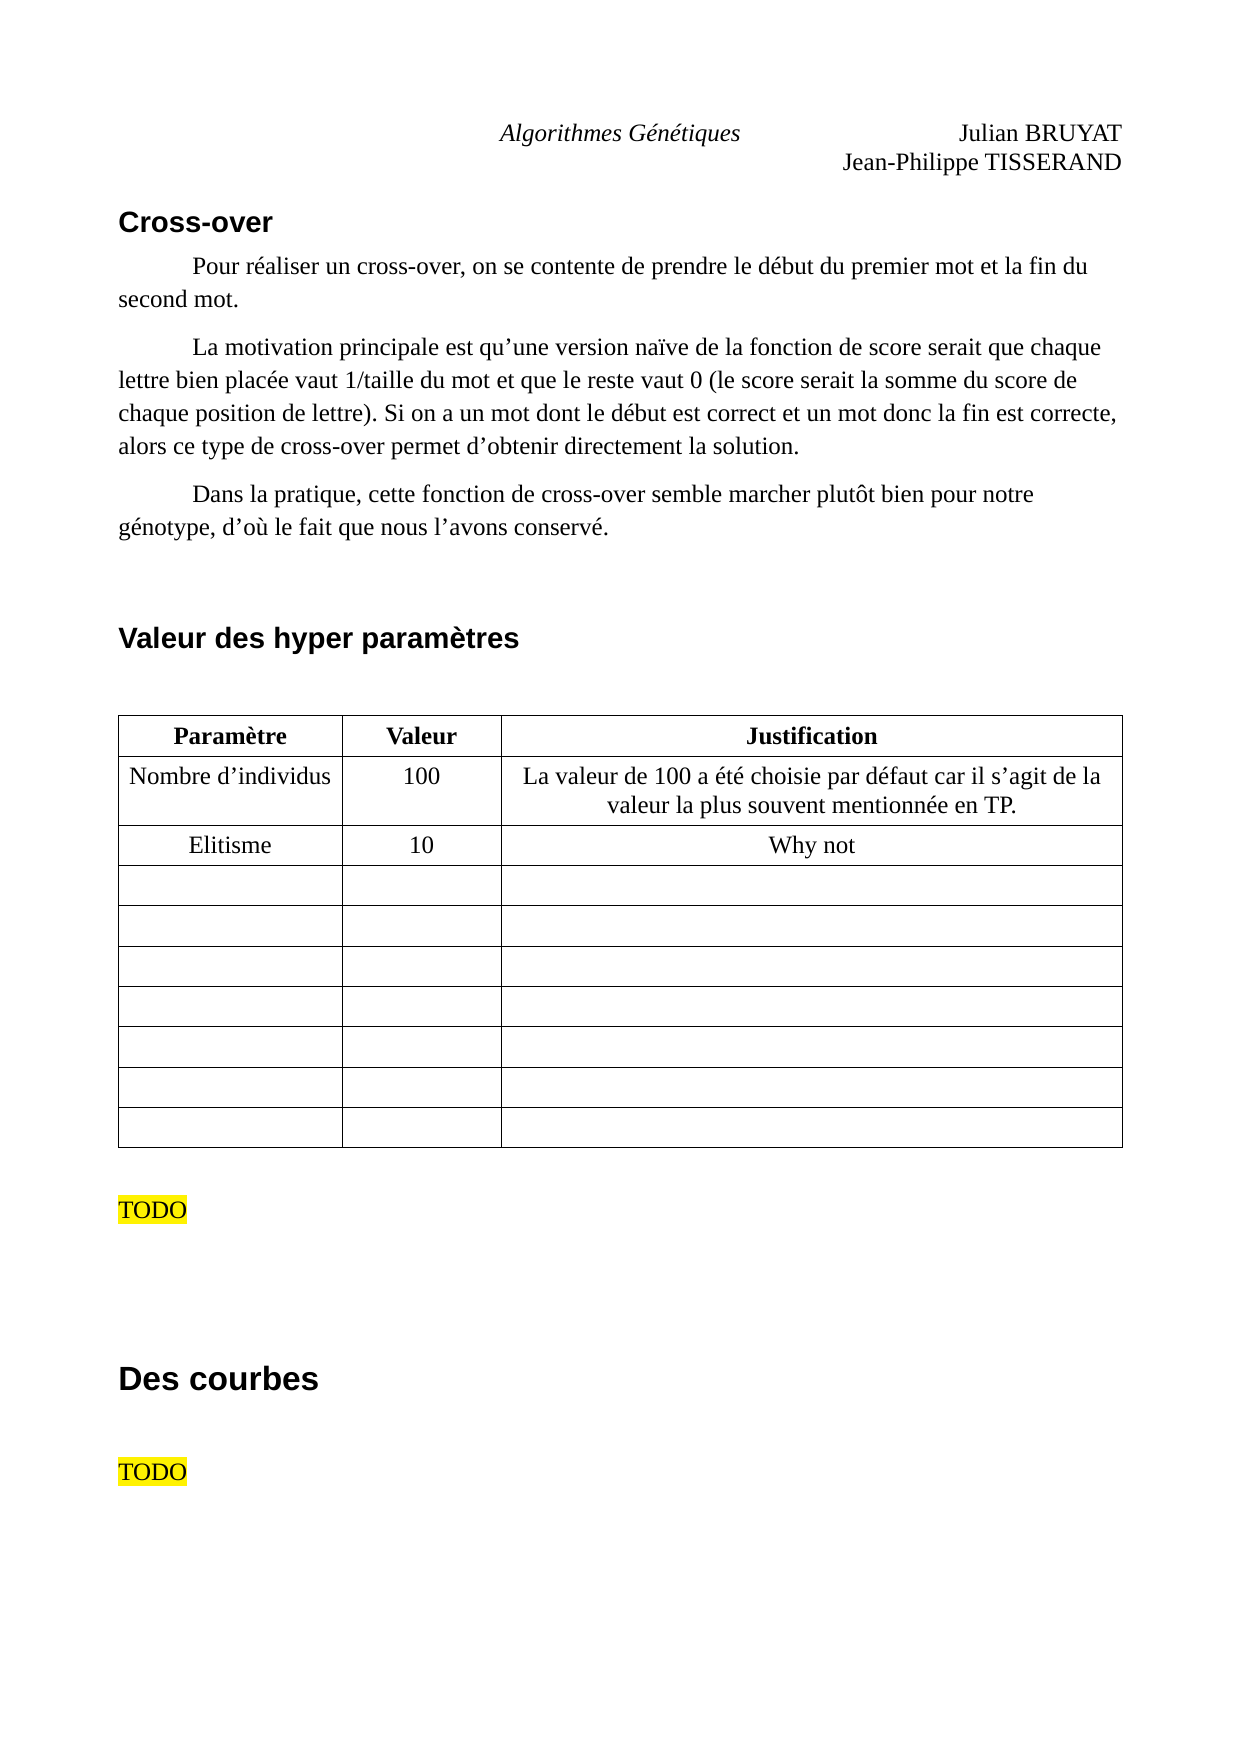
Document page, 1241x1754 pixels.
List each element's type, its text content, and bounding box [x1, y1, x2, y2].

table_cell [119, 1027, 342, 1067]
table_cell [343, 866, 501, 905]
table_cell [343, 906, 501, 946]
table_cell [343, 1108, 501, 1147]
table_cell [119, 1108, 342, 1147]
table_cell 10 [343, 826, 501, 865]
table_cell [119, 906, 342, 946]
table_cell Nombre d’individus [119, 757, 342, 825]
table_cell [119, 1068, 342, 1107]
table_cell [343, 987, 501, 1026]
text TODO [118, 1195, 1122, 1224]
table_cell [502, 947, 1122, 986]
table_cell [502, 1068, 1122, 1107]
table_header Valeur [343, 716, 501, 756]
table_cell Why not [502, 826, 1122, 865]
table_cell [502, 987, 1122, 1026]
table_cell [502, 906, 1122, 946]
text TODO [118, 1457, 1122, 1486]
table_header Justification [502, 716, 1122, 756]
table_cell [343, 1068, 501, 1107]
table_cell [119, 987, 342, 1026]
table_cell [119, 947, 342, 986]
subtitle Cross-over [118, 205, 1122, 239]
table_cell Elitisme [119, 826, 342, 865]
table_cell [343, 1027, 501, 1067]
table_cell La valeur de 100 a été choisie par défaut car il s’agit de la valeur la plus souvent mentionnée en TP. [502, 757, 1122, 825]
table_cell [502, 866, 1122, 905]
text La motivation principale est qu’une version naïve de la fonction de score serait que chaque lettre bien placée vaut 1/taille du mot et que le reste vaut 0 (le score serait la somme du score de chaque position de lettre). Si on a un mot dont le début est correct et un mot donc la fin est correcte, alors ce type de cross-over permet d’obtenir directement la solution. [118, 332, 1122, 460]
text Pour réaliser un cross-over, on se contente de prendre le début du premier mot et la fin du second mot. [118, 251, 1122, 313]
table_cell 100 [343, 757, 501, 825]
table_cell [502, 1108, 1122, 1147]
table_cell [119, 866, 342, 905]
table_cell [343, 947, 501, 986]
subtitle Des courbes [118, 1358, 1122, 1397]
text Dans la pratique, cette fonction de cross-over semble marcher plutôt bien pour notre génotype, d’où le fait que nous l’avons conservé. [118, 479, 1122, 540]
table_cell [502, 1027, 1122, 1067]
subtitle Valeur des hyper paramètres [118, 621, 1122, 655]
table_header Paramètre [119, 716, 342, 756]
